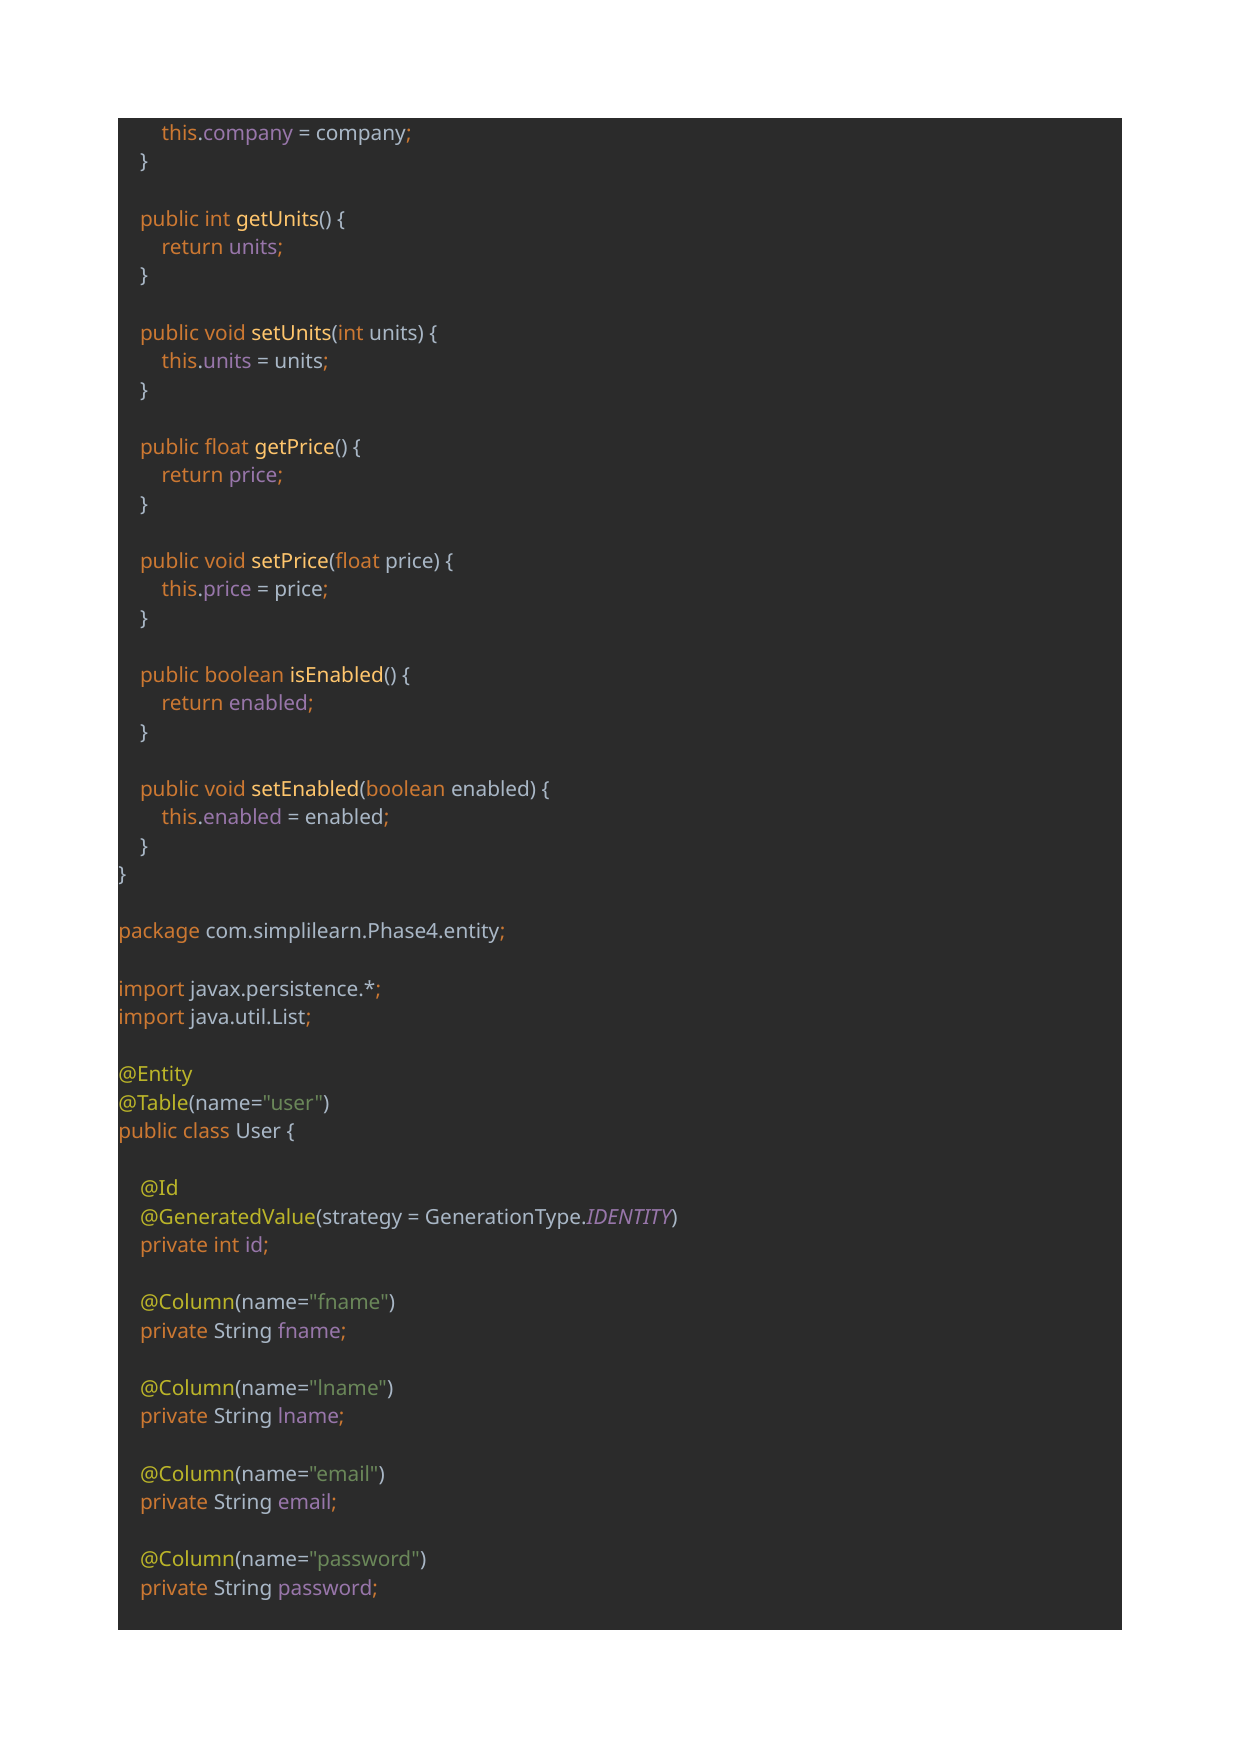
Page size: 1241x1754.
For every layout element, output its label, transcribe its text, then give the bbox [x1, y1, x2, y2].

text this.company = company; } public int getUnits() { return units; } public void setUnits(int units) { this.units = units; } public float getPrice() { return price; } public void setPrice(float price) { this.price = price; } public boolean isEnabled() { return enabled; } public void setEnabled(boolean enabled) { this.enabled = enabled; } } [118, 118, 1122, 917]
text package com.simplilearn.Phase4.entity; import javax.persistence.*; import java.util.List; @Entity @Table(name="user") public class User { @Id @GeneratedValue(strategy = GenerationType.IDENTITY) private int id; @Column(name="fname") private String fname; @Column(name="lname") private String lname; @Column(name="email") private String email; @Column(name="password") private String password; [118, 917, 1122, 1630]
